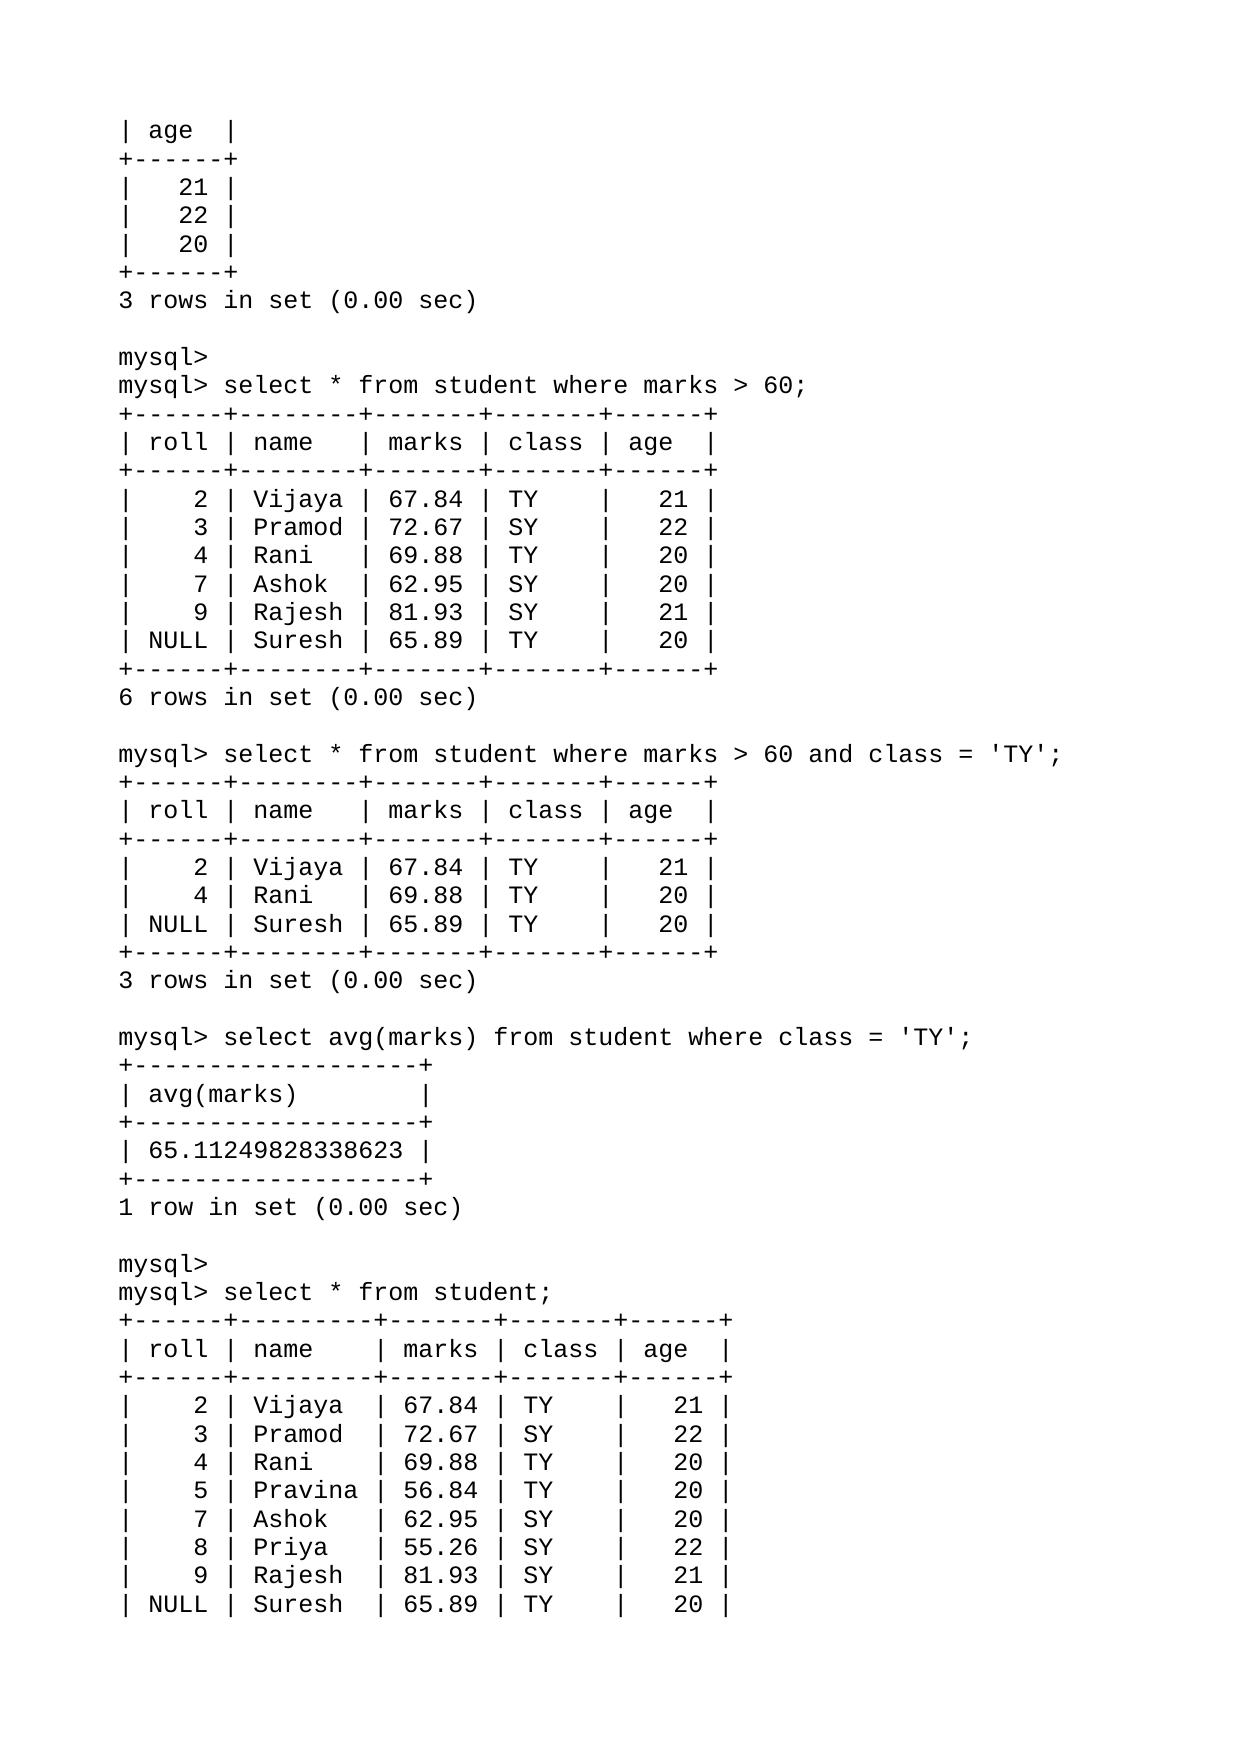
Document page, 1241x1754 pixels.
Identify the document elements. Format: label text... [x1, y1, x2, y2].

text | roll | name | marks | class | age | [118, 1336, 1122, 1365]
text +------+--------+-------+-------+------+ [118, 401, 1122, 430]
text | 7 | Ashok | 62.95 | SY | 20 | [118, 571, 1122, 600]
text | 9 | Rajesh | 81.93 | SY | 21 | [118, 600, 1122, 628]
text mysql> [118, 1251, 1122, 1280]
text | 8 | Priya | 55.26 | SY | 22 | [118, 1535, 1122, 1563]
text | 21 | [118, 175, 1122, 203]
text | NULL | Suresh | 65.89 | TY | 20 | [118, 628, 1122, 656]
text | 3 | Pramod | 72.67 | SY | 22 | [118, 1421, 1122, 1450]
text +------+--------+-------+-------+------+ [118, 940, 1122, 968]
text | roll | name | marks | class | age | [118, 798, 1122, 826]
text | 7 | Ashok | 62.95 | SY | 20 | [118, 1506, 1122, 1535]
text +------+---------+-------+-------+------+ [118, 1365, 1122, 1393]
text | age | [118, 118, 1122, 146]
text +-------------------+ [118, 1166, 1122, 1195]
text mysql> select avg(marks) from student where class = 'TY'; [118, 1025, 1122, 1053]
text | 9 | Rajesh | 81.93 | SY | 21 | [118, 1563, 1122, 1591]
text +------+ [118, 146, 1122, 175]
text | 2 | Vijaya | 67.84 | TY | 21 | [118, 486, 1122, 515]
text +------+---------+-------+-------+------+ [118, 1308, 1122, 1336]
text +-------------------+ [118, 1053, 1122, 1081]
text mysql> select * from student; [118, 1280, 1122, 1308]
text 3 rows in set (0.00 sec) [118, 288, 1122, 316]
text +------+--------+-------+-------+------+ [118, 656, 1122, 685]
text +------+--------+-------+-------+------+ [118, 826, 1122, 855]
text 6 rows in set (0.00 sec) [118, 685, 1122, 713]
text | NULL | Suresh | 65.89 | TY | 20 | [118, 911, 1122, 940]
text | avg(marks) | [118, 1081, 1122, 1110]
text | 2 | Vijaya | 67.84 | TY | 21 | [118, 1393, 1122, 1421]
text | NULL | Suresh | 65.89 | TY | 20 | [118, 1591, 1122, 1620]
text mysql> [118, 345, 1122, 373]
text +-------------------+ [118, 1110, 1122, 1138]
text | 65.11249828338623 | [118, 1138, 1122, 1166]
text | 4 | Rani | 69.88 | TY | 20 | [118, 543, 1122, 571]
text | 4 | Rani | 69.88 | TY | 20 | [118, 1450, 1122, 1478]
text mysql> select * from student where marks > 60; [118, 373, 1122, 401]
text 1 row in set (0.00 sec) [118, 1195, 1122, 1223]
text | 5 | Pravina | 56.84 | TY | 20 | [118, 1478, 1122, 1506]
text +------+ [118, 260, 1122, 288]
text +------+--------+-------+-------+------+ [118, 458, 1122, 486]
text | roll | name | marks | class | age | [118, 430, 1122, 458]
text mysql> select * from student where marks > 60 and class = 'TY'; [118, 741, 1122, 770]
text +------+--------+-------+-------+------+ [118, 770, 1122, 798]
text | 2 | Vijaya | 67.84 | TY | 21 | [118, 855, 1122, 883]
text | 4 | Rani | 69.88 | TY | 20 | [118, 883, 1122, 911]
text | 22 | [118, 203, 1122, 231]
text | 3 | Pramod | 72.67 | SY | 22 | [118, 515, 1122, 543]
text 3 rows in set (0.00 sec) [118, 968, 1122, 996]
text | 20 | [118, 231, 1122, 260]
